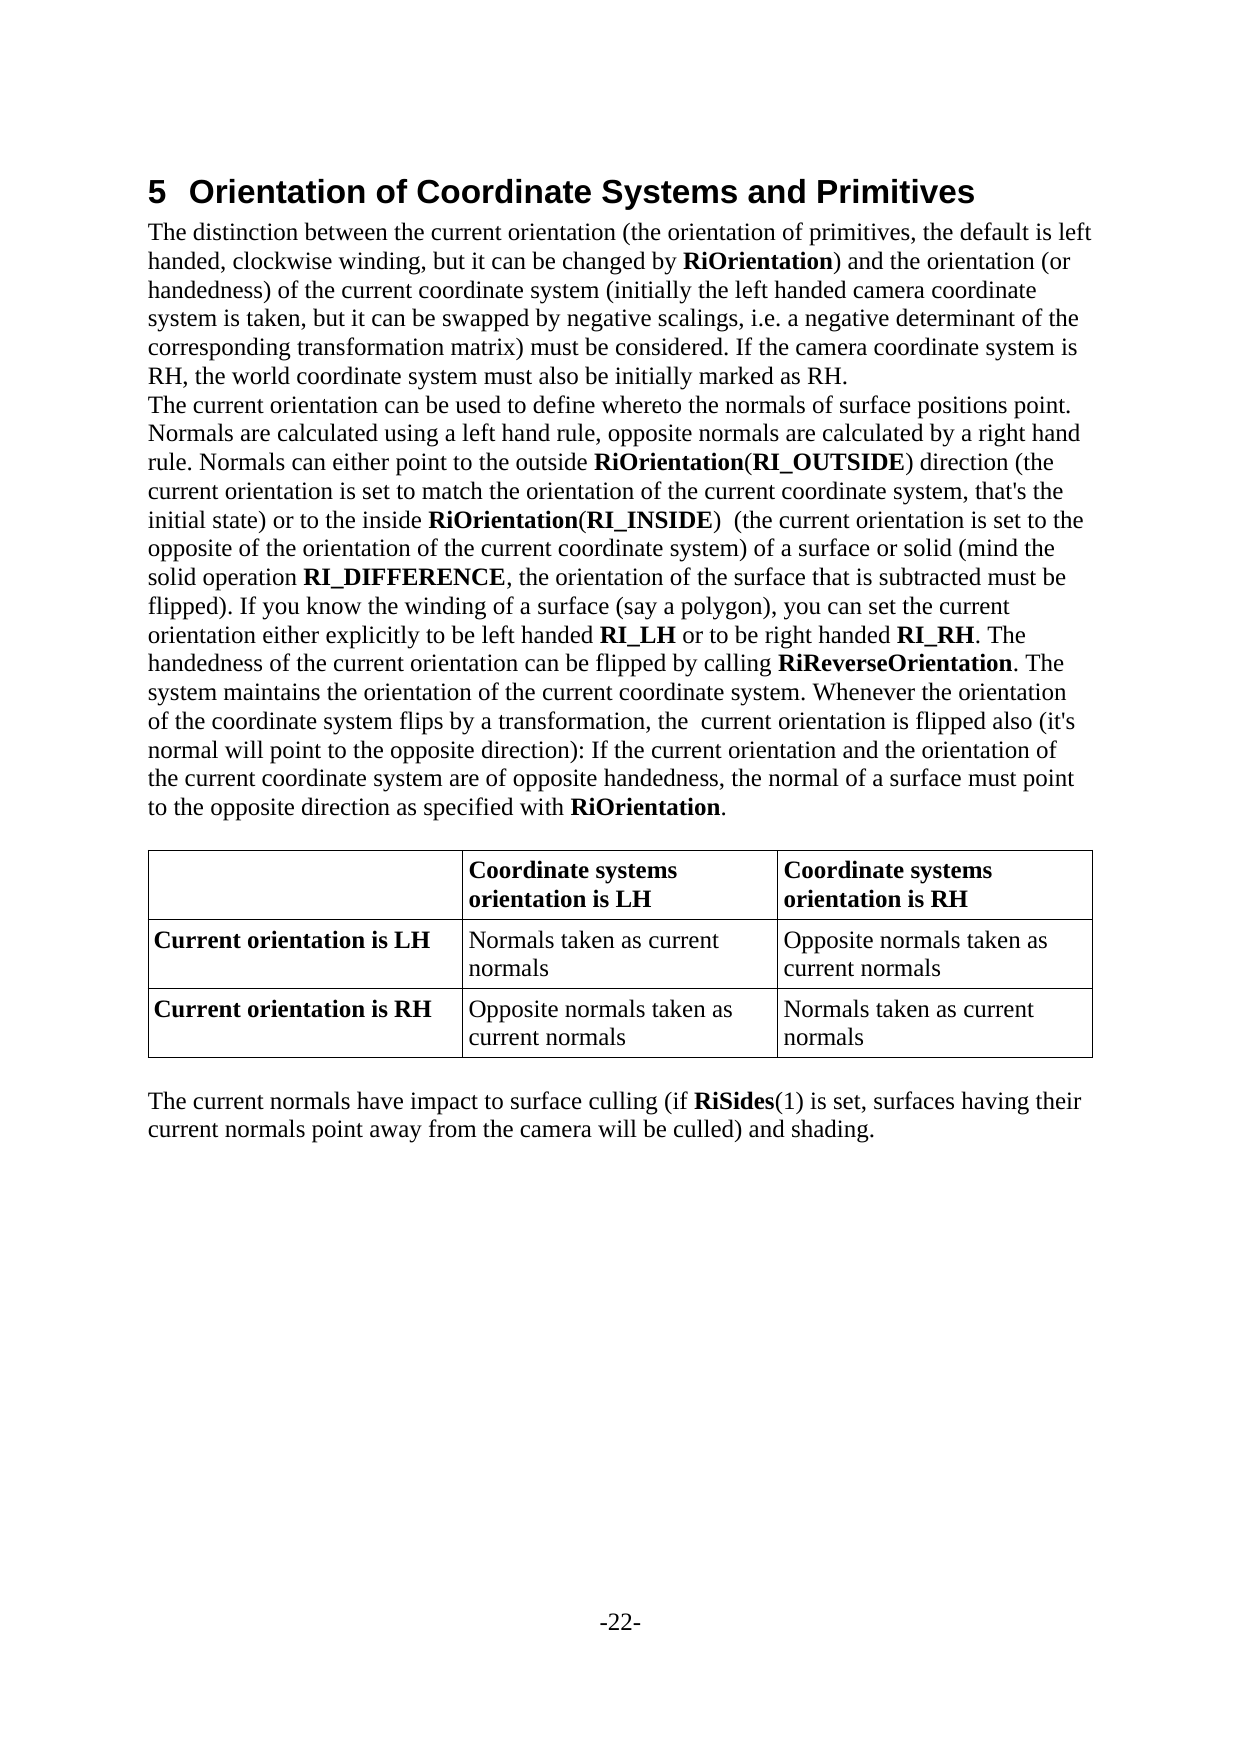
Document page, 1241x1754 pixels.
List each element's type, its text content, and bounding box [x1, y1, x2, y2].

table_cell Current orientation is RH [149, 989, 462, 1057]
text The current orientation can be used to define whereto the normals of surface positions point. Normals are calculated using a left hand rule, opposite normals are calculated by a right hand rule. Normals can either point to the outside RiOrientation(RI_OUTSIDE) direction (the current orientation is set to match the orientation of the current coordinate system, that's the initial state) or to the inside RiOrientation(RI_INSIDE) (the current orientation is set to the opposite of the orientation of the current coordinate system) of a surface or solid (mind the solid operation RI_DIFFERENCE, the orientation of the surface that is subtracted must be flipped). If you know the winding of a surface (say a polygon), you can set the current orientation either explicitly to be left handed RI_LH or to be right handed RI_RH. The handedness of the current orientation can be flipped by calling RiReverseOrientation. The system maintains the orientation of the current coordinate system. Whenever the orientation of the coordinate system flips by a transformation, the current orientation is flipped also (it's normal will point to the opposite direction): If the current orientation and the orientation of the current coordinate system are of opposite handedness, the normal of a surface must point to the opposite direction as specified with RiOrientation. [148, 390, 1092, 821]
table_cell Current orientation is LH [149, 920, 462, 988]
subtitle Orientation of Coordinate Systems and Primitives [148, 173, 1092, 211]
table_cell Normals taken as current normals [778, 989, 1092, 1057]
text The current normals have impact to surface culling (if RiSides(1) is set, surfaces having their current normals point away from the camera will be culled) and shading. [148, 1086, 1092, 1143]
table_header [149, 851, 462, 919]
table_header Coordinate systems orientation is LH [463, 851, 777, 919]
table_header Coordinate systems orientation is RH [778, 851, 1092, 919]
text The distinction between the current orientation (the orientation of primitives, the default is left handed, clockwise winding, but it can be changed by RiOrientation) and the orientation (or handedness) of the current coordinate system (initially the left handed camera coordinate system is taken, but it can be swapped by negative scalings, i.e. a negative determinant of the corresponding transformation matrix) must be considered. If the camera coordinate system is RH, the world coordinate system must also be initially marked as RH. [148, 217, 1092, 390]
table_cell Opposite normals taken as current normals [778, 920, 1092, 988]
table_cell Normals taken as current normals [463, 920, 777, 988]
table_cell Opposite normals taken as current normals [463, 989, 777, 1057]
